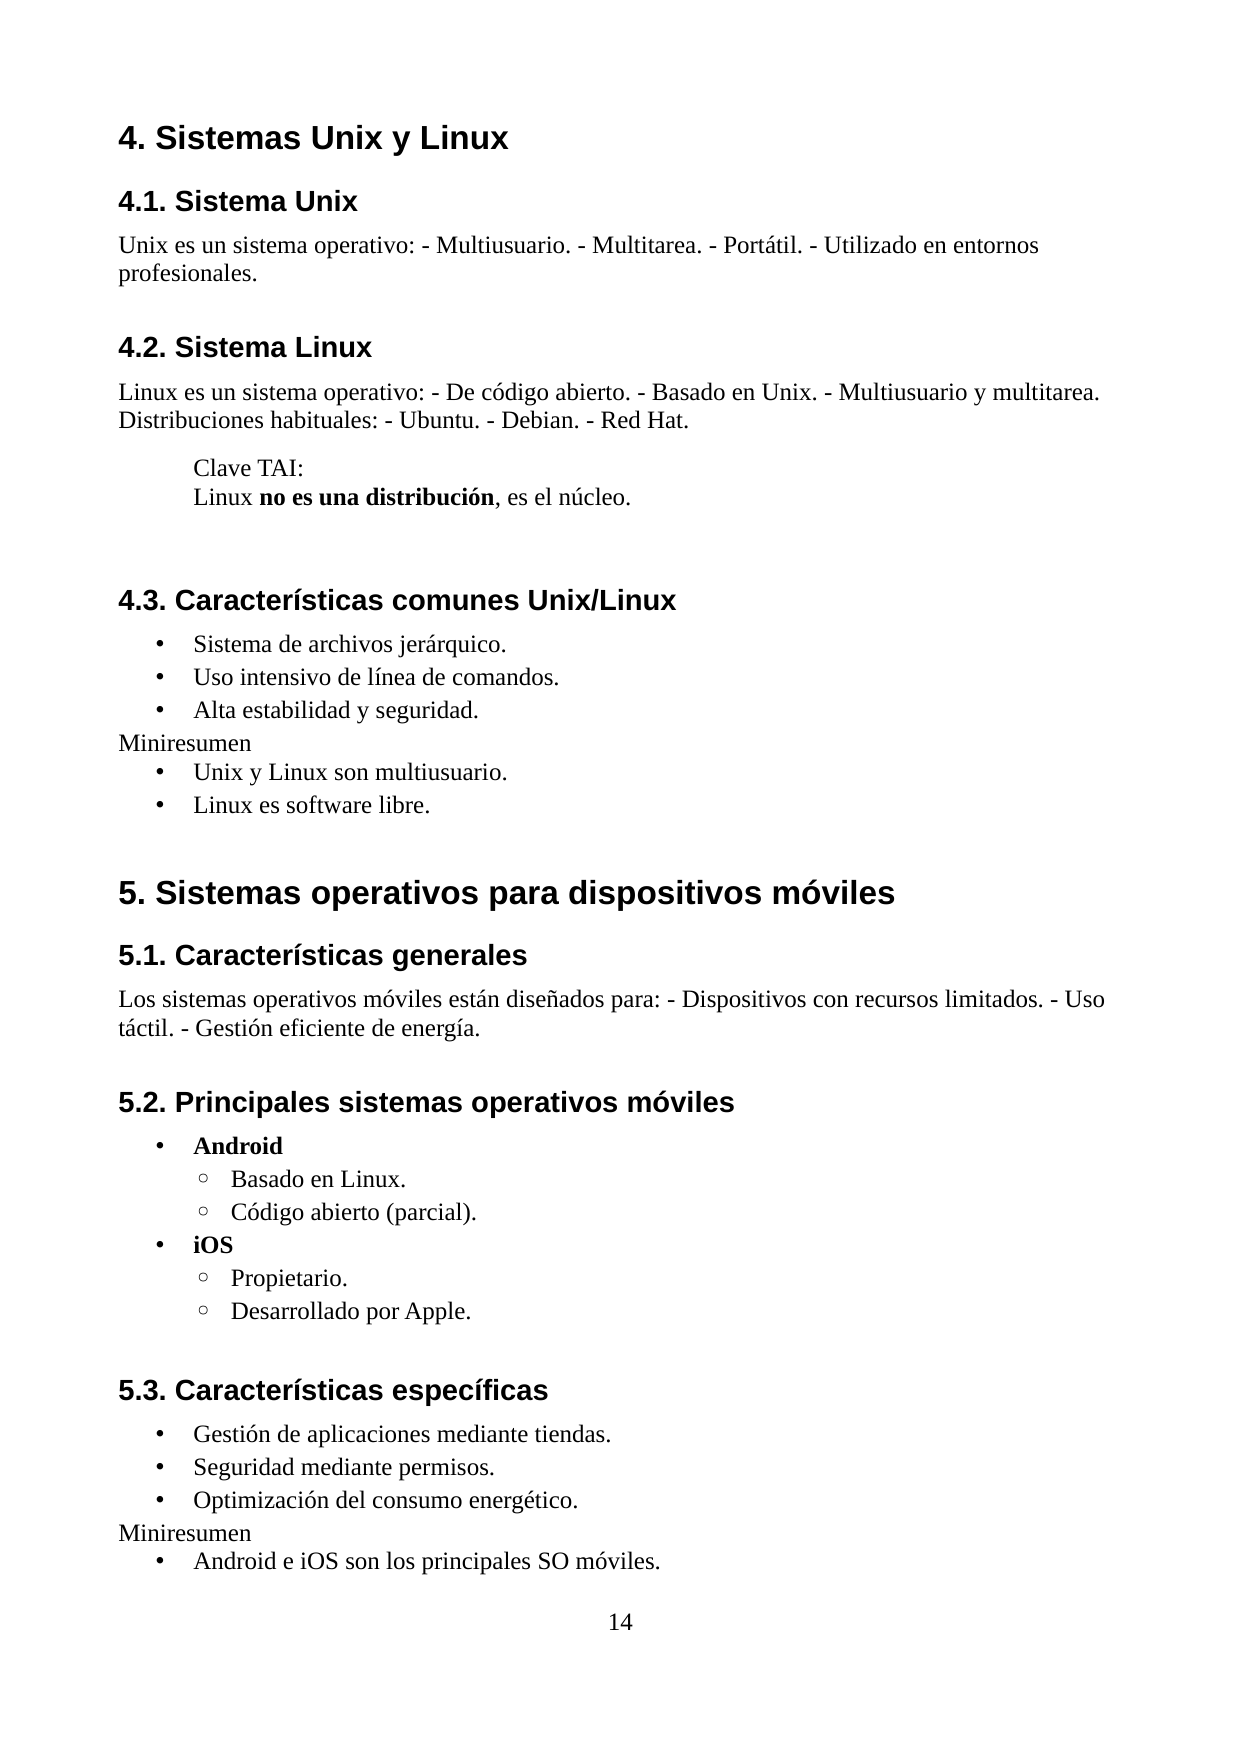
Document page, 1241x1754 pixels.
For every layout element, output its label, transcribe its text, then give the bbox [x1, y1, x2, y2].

list Alta estabilidad y seguridad. [156, 695, 1122, 724]
subtitle Miniresumen [118, 728, 1122, 757]
subtitle 5.2. Principales sistemas operativos móviles [118, 1085, 1122, 1119]
text Distribuciones habituales: - Ubuntu. - Debian. - Red Hat. [118, 405, 1122, 434]
list Propietario. [193, 1263, 1122, 1292]
list iOS [156, 1230, 1122, 1259]
text Linux es un sistema operativo: - De código abierto. - Basado en Unix. - Multiusuario y multitarea. [118, 377, 1122, 405]
list Seguridad mediante permisos. [156, 1452, 1122, 1480]
list Desarrollado por Apple. [193, 1296, 1122, 1325]
list Linux es software libre. [156, 790, 1122, 819]
subtitle 5.1. Características generales [118, 938, 1122, 972]
list Sistema de archivos jerárquico. [156, 629, 1122, 658]
text Los sistemas operativos móviles están diseñados para: - Dispositivos con recursos limitados. - Uso táctil. - Gestión eficiente de energía. [118, 984, 1122, 1042]
list Código abierto (parcial). [193, 1197, 1122, 1226]
subtitle 4.2. Sistema Linux [118, 331, 1122, 364]
list Basado en Linux. [193, 1164, 1122, 1193]
subtitle 4.3. Características comunes Unix/Linux [118, 583, 1122, 617]
list Android e iOS son los principales SO móviles. [156, 1546, 1122, 1575]
subtitle 5. Sistemas operativos para dispositivos móviles [118, 873, 1122, 911]
list Uso intensivo de línea de comandos. [156, 662, 1122, 691]
text Clave TAI: Linux no es una distribución, es el núcleo. [193, 453, 1122, 510]
subtitle 4. Sistemas Unix y Linux [118, 118, 1122, 157]
subtitle 4.1. Sistema Unix [118, 184, 1122, 217]
list Android [156, 1131, 1122, 1160]
subtitle 5.3. Características específicas [118, 1373, 1122, 1406]
list Optimización del consumo energético. [156, 1485, 1122, 1513]
list Gestión de aplicaciones mediante tiendas. [156, 1419, 1122, 1447]
subtitle Miniresumen [118, 1518, 1122, 1546]
list Unix y Linux son multiusuario. [156, 757, 1122, 786]
text Unix es un sistema operativo: - Multiusuario. - Multitarea. - Portátil. - Utilizado en entornos profesionales. [118, 230, 1122, 287]
